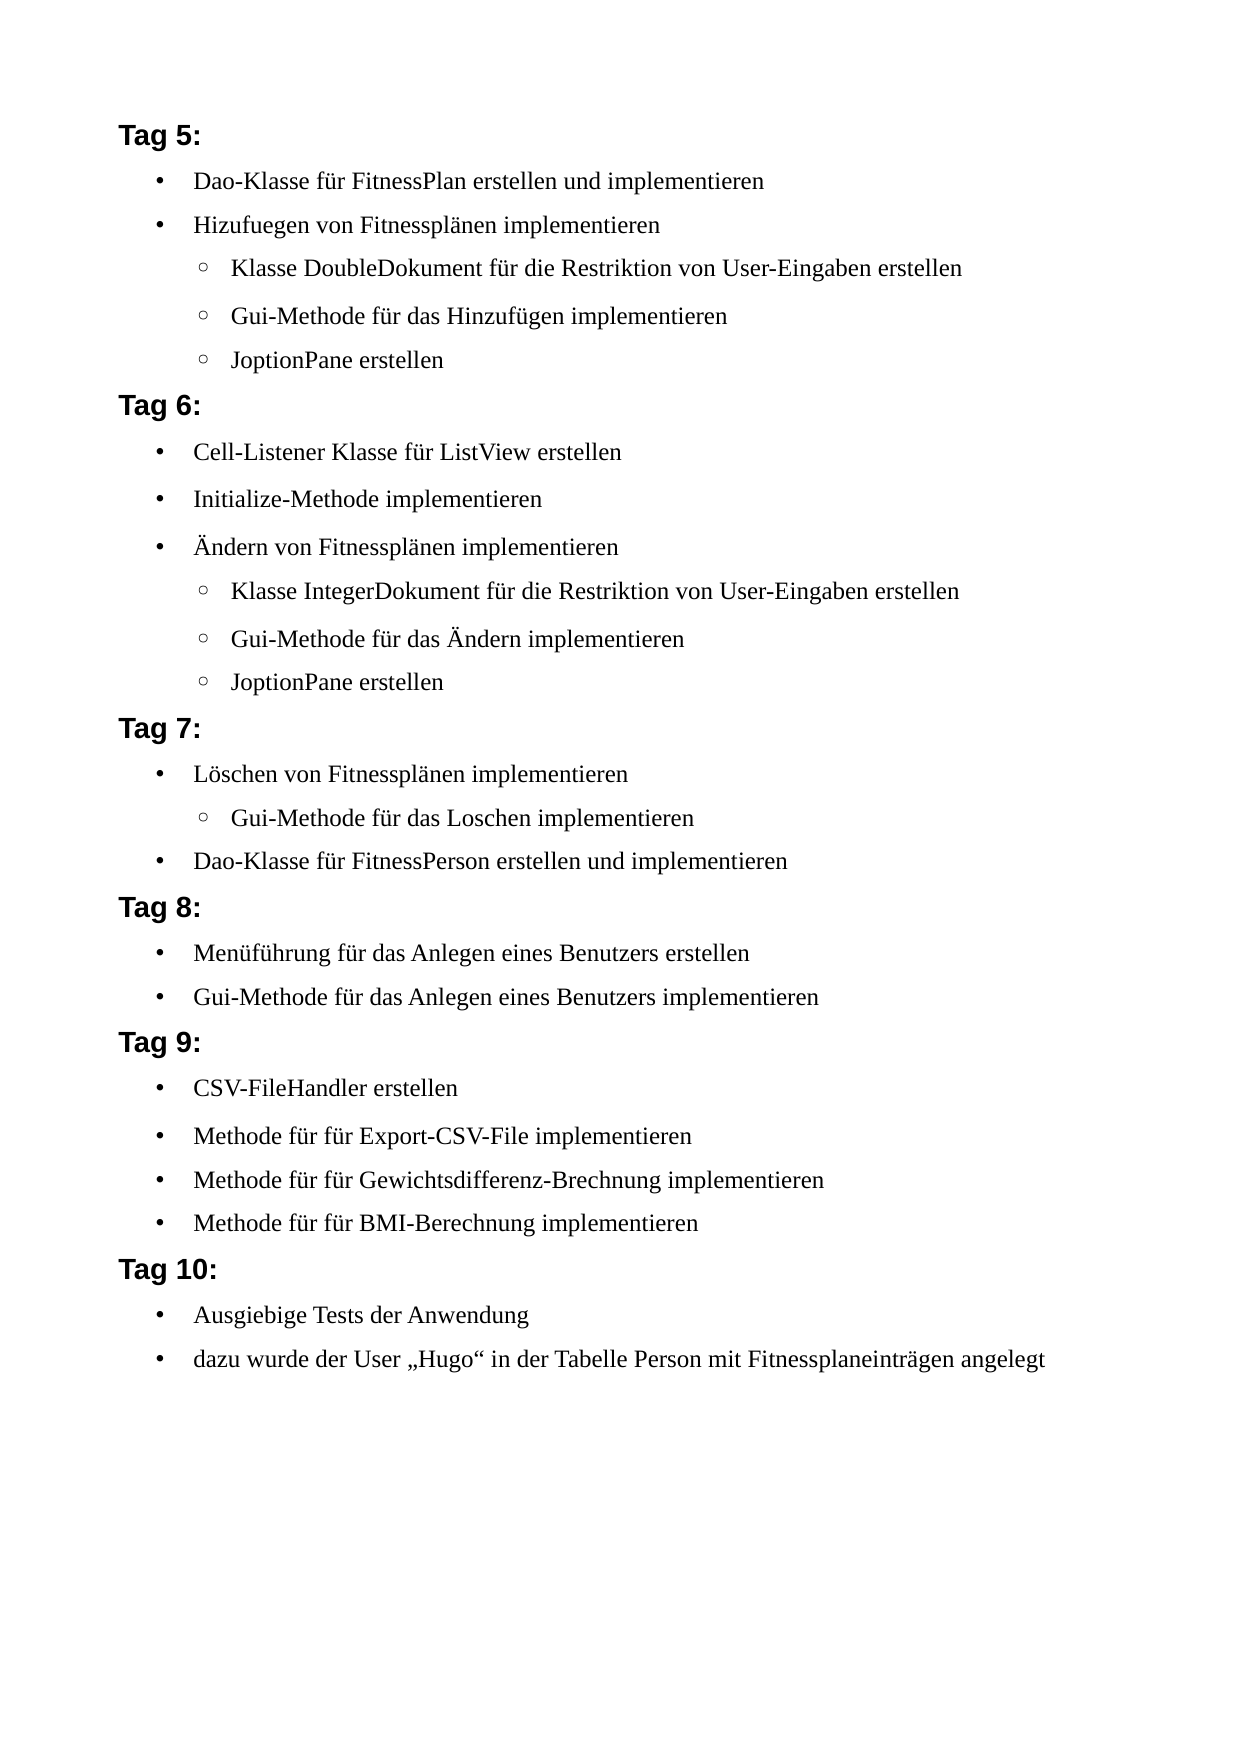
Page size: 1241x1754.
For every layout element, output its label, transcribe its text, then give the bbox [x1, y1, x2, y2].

list Cell-Listener Klasse für ListView erstellen [156, 437, 1122, 466]
subtitle Tag 5: [118, 118, 1122, 152]
list Methode für für Export-CSV-File implementieren [156, 1121, 1122, 1150]
subtitle Tag 7: [118, 711, 1122, 744]
list Menüführung für das Anlegen eines Benutzers erstellen [156, 938, 1122, 967]
list CSV-FileHandler erstellen [156, 1073, 1122, 1102]
subtitle Tag 10: [118, 1252, 1122, 1286]
list dazu wurde der User „Hugo“ in der Tabelle Person mit Fitnessplaneinträgen angelegt [156, 1344, 1122, 1373]
list Gui-Methode für das Hinzufügen implementieren [193, 301, 1122, 330]
subtitle Tag 6: [118, 388, 1122, 422]
list Hizufuegen von Fitnessplänen implementieren [156, 210, 1122, 239]
list JoptionPane erstellen [193, 667, 1122, 696]
list Klasse IntegerDokument für die Restriktion von User-Eingaben erstellen [193, 576, 1122, 605]
list Dao-Klasse für FitnessPlan erstellen und implementieren [156, 166, 1122, 195]
list Methode für für Gewichtsdifferenz-Brechnung implementieren [156, 1165, 1122, 1194]
list Gui-Methode für das Anlegen eines Benutzers implementieren [156, 982, 1122, 1010]
list Initialize-Methode implementieren [156, 484, 1122, 513]
subtitle Tag 9: [118, 1025, 1122, 1059]
list Ausgiebige Tests der Anwendung [156, 1300, 1122, 1329]
list Gui-Methode für das Loschen implementieren [193, 803, 1122, 831]
list Gui-Methode für das Ändern implementieren [193, 624, 1122, 652]
list Methode für für BMI-Berechnung implementieren [156, 1208, 1122, 1237]
subtitle Tag 8: [118, 890, 1122, 923]
list Ändern von Fitnessplänen implementieren [156, 532, 1122, 561]
list Dao-Klasse für FitnessPerson erstellen und implementieren [156, 846, 1122, 875]
list JoptionPane erstellen [193, 345, 1122, 374]
list Klasse DoubleDokument für die Restriktion von User-Eingaben erstellen [193, 253, 1122, 282]
list Löschen von Fitnessplänen implementieren [156, 759, 1122, 788]
